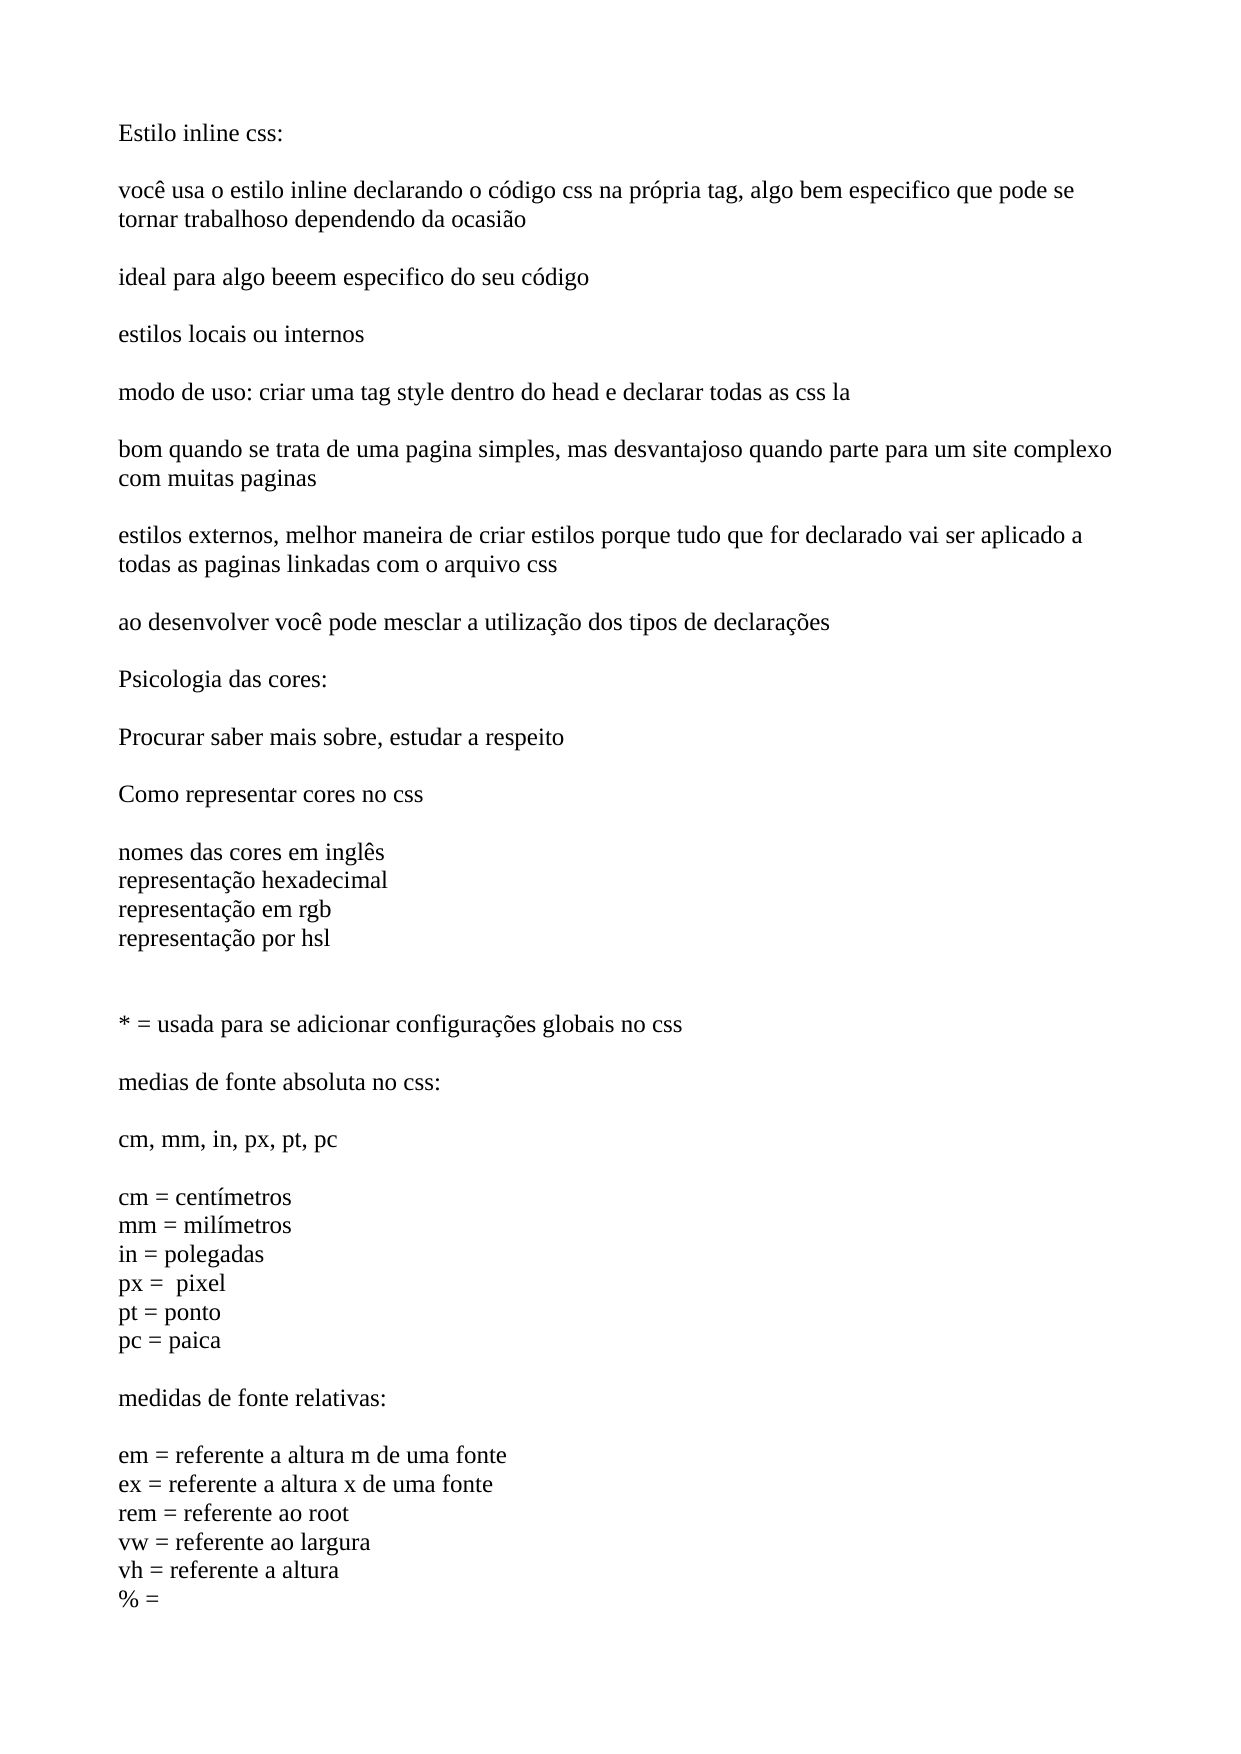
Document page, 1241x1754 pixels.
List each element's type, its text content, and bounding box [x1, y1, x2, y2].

text ao desenvolver você pode mesclar a utilização dos tipos de declarações [118, 607, 1122, 636]
text medias de fonte absoluta no css: [118, 1067, 1122, 1096]
text Psicologia das cores: [118, 664, 1122, 693]
text rem = referente ao root [118, 1498, 1122, 1527]
text vh = referente a altura [118, 1556, 1122, 1584]
text modo de uso: criar uma tag style dentro do head e declarar todas as css la [118, 377, 1122, 406]
text cm, mm, in, px, pt, pc [118, 1124, 1122, 1153]
text ideal para algo beeem especifico do seu código [118, 262, 1122, 291]
text bom quando se trata de uma pagina simples, mas desvantajoso quando parte para um site complexo com muitas paginas [118, 434, 1122, 492]
text em = referente a altura m de uma fonte [118, 1441, 1122, 1469]
text representação por hsl [118, 923, 1122, 952]
text Procurar saber mais sobre, estudar a respeito [118, 722, 1122, 751]
text estilos externos, melhor maneira de criar estilos porque tudo que for declarado vai ser aplicado a todas as paginas linkadas com o arquivo css [118, 521, 1122, 578]
text mm = milímetros [118, 1211, 1122, 1239]
text Como representar cores no css [118, 779, 1122, 808]
text estilos locais ou internos [118, 319, 1122, 348]
text cm = centímetros [118, 1182, 1122, 1211]
text px = pixel [118, 1268, 1122, 1297]
text representação em rgb [118, 894, 1122, 923]
text ex = referente a altura x de uma fonte [118, 1469, 1122, 1498]
text você usa o estilo inline declarando o código css na própria tag, algo bem especifico que pode se tornar trabalhoso dependendo da ocasião [118, 176, 1122, 233]
text pt = ponto [118, 1297, 1122, 1326]
text % = [118, 1584, 1122, 1613]
text medidas de fonte relativas: [118, 1383, 1122, 1412]
text * = usada para se adicionar configurações globais no css [118, 1009, 1122, 1038]
text vw = referente ao largura [118, 1527, 1122, 1556]
text representação hexadecimal [118, 866, 1122, 894]
text in = polegadas [118, 1239, 1122, 1268]
text nomes das cores em inglês [118, 837, 1122, 866]
text pc = paica [118, 1326, 1122, 1354]
text Estilo inline css: [118, 118, 1122, 147]
